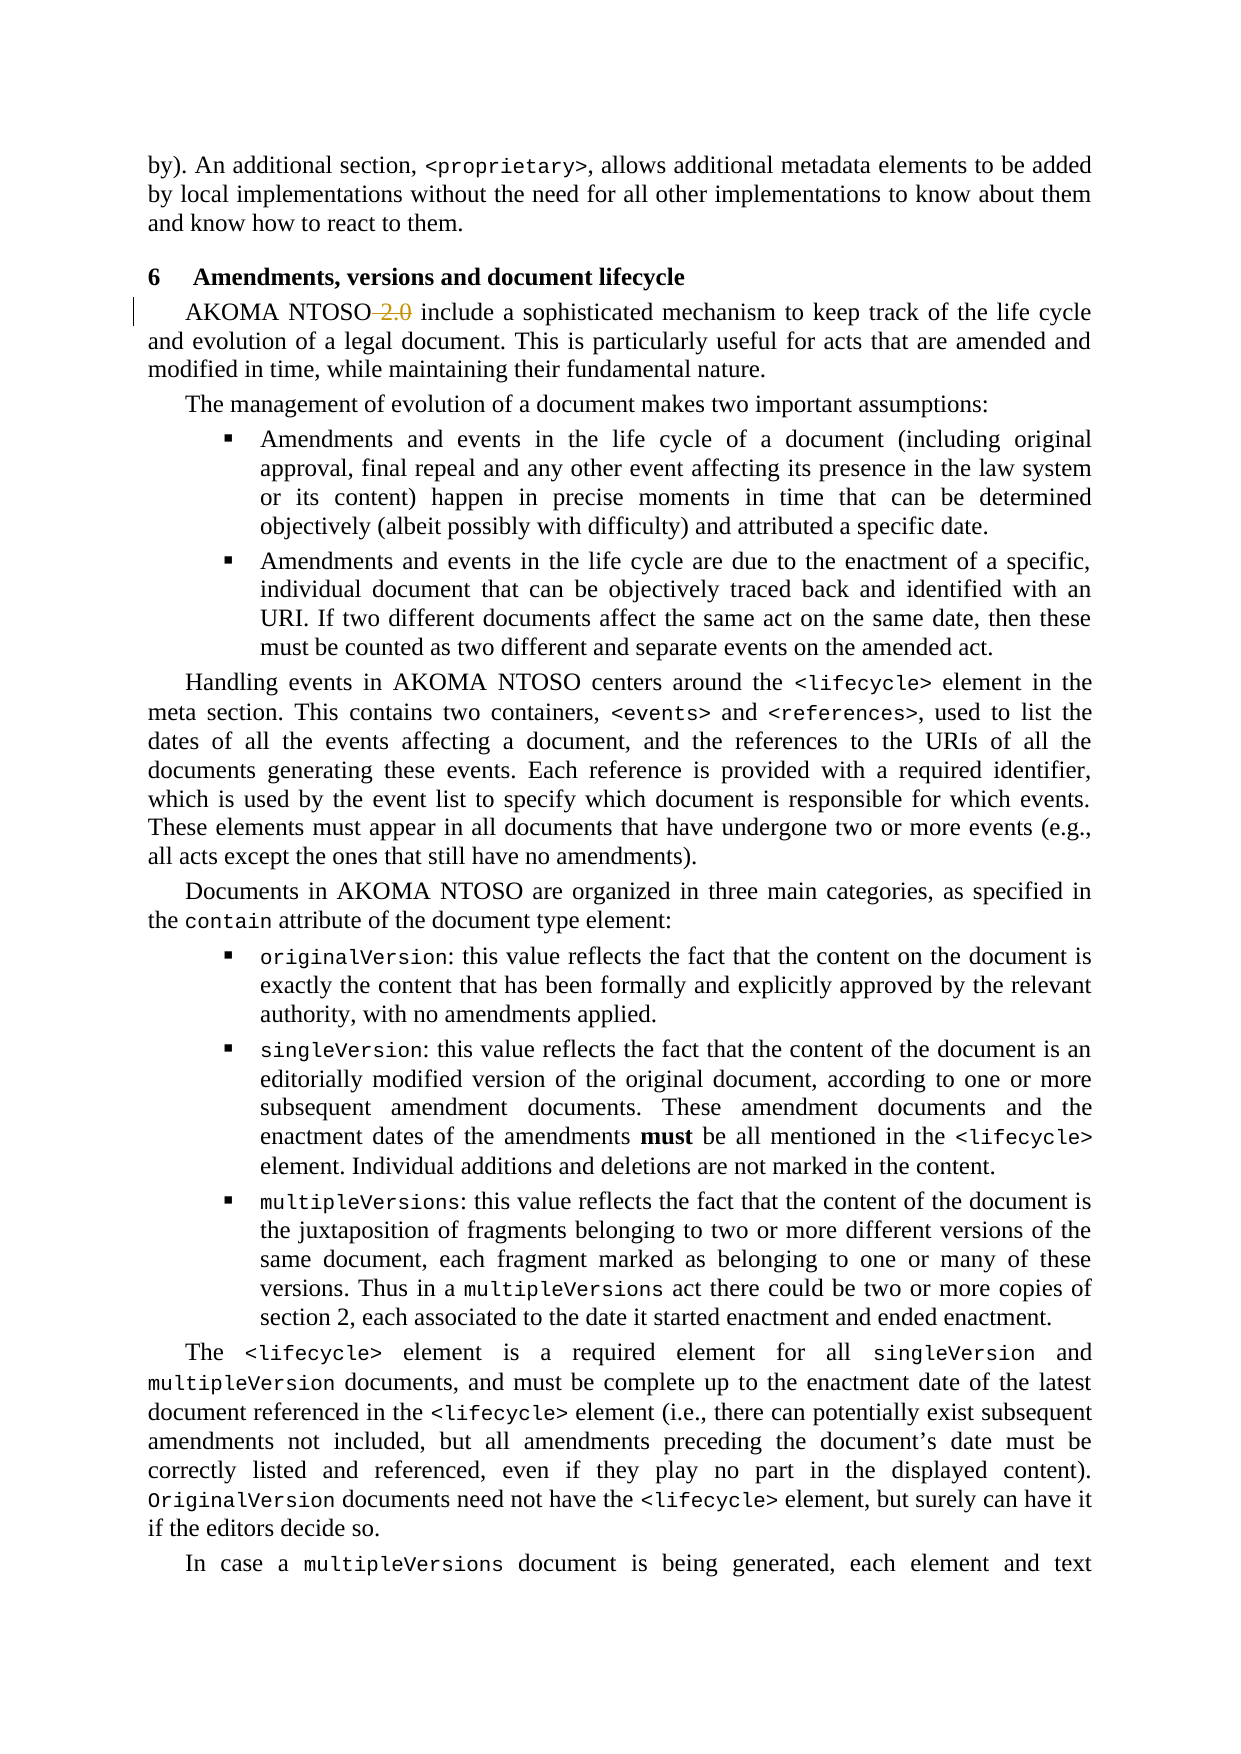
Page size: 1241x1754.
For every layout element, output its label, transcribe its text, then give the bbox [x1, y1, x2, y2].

list singleVersion: this value reflects the fact that the content of the document is an editorially modified version of the original document, according to one or more subsequent amendment documents. These amendment documents and the enactment dates of the amendments must be all mentioned in the <lifecycle> element. Individual additions and deletions are not marked in the content. [222, 1034, 1092, 1179]
text In case a multipleVersions document is being generated, each element and text [148, 1548, 1092, 1578]
text AKOMA NTOSO include a sophisticated mechanism to keep track of the life cycle and evolution of a legal document. This is particularly useful for acts that are amended and modified in time, while maintaining their fundamental nature. [148, 297, 1092, 383]
text The management of evolution of a document makes two important assumptions: [148, 389, 1092, 418]
subtitle Amendments, versions and document lifecycle [148, 262, 1092, 291]
list Amendments and events in the life cycle of a document (including original approval, final repeal and any other event affecting its presence in the law system or its content) happen in precise moments in time that can be determined objectively (albeit possibly with difficulty) and attributed a specific date. [222, 424, 1092, 539]
text by). An additional section, <proprietary>, allows additional metadata elements to be added by local implementations without the need for all other implementations to know about them and know how to react to them. [148, 150, 1092, 237]
list multipleVersions: this value reflects the fact that the content of the document is the juxtaposition of fragments belonging to two or more different versions of the same document, each fragment marked as belonging to one or many of these versions. Thus in a multipleVersions act there could be two or more copies of section 2, each associated to the date it started enactment and ended enactment. [222, 1186, 1092, 1331]
text The <lifecycle> element is a required element for all singleVersion and multipleVersion documents, and must be complete up to the enactment date of the latest document referenced in the <lifecycle> element (i.e., there can potentially exist subsequent amendments not included, but all amendments preceding the document’s date must be correctly listed and referenced, even if they play no part in the displayed content). OriginalVersion documents need not have the <lifecycle> element, but surely can have it if the editors decide so. [148, 1337, 1092, 1542]
text Documents in AKOMA NTOSO are organized in three main categories, as specified in the contain attribute of the document type element: [148, 876, 1092, 934]
text Handling events in AKOMA NTOSO centers around the <lifecycle> element in the meta section. This contains two containers, <events> and <references>, used to list the dates of all the events affecting a document, and the references to the URIs of all the documents generating these events. Each reference is provided with a required identifier, which is used by the event list to specify which document is responsible for which events. These elements must appear in all documents that have undergone two or more events (e.g., all acts except the ones that still have no amendments). [148, 667, 1092, 870]
list Amendments and events in the life cycle are due to the enactment of a specific, individual document that can be objectively traced back and identified with an URI. If two different documents affect the same act on the same date, then these must be counted as two different and separate events on the amended act. [222, 546, 1092, 661]
list originalVersion: this value reflects the fact that the content on the document is exactly the content that has been formally and explicitly approved by the relevant authority, with no amendments applied. [222, 941, 1092, 1028]
